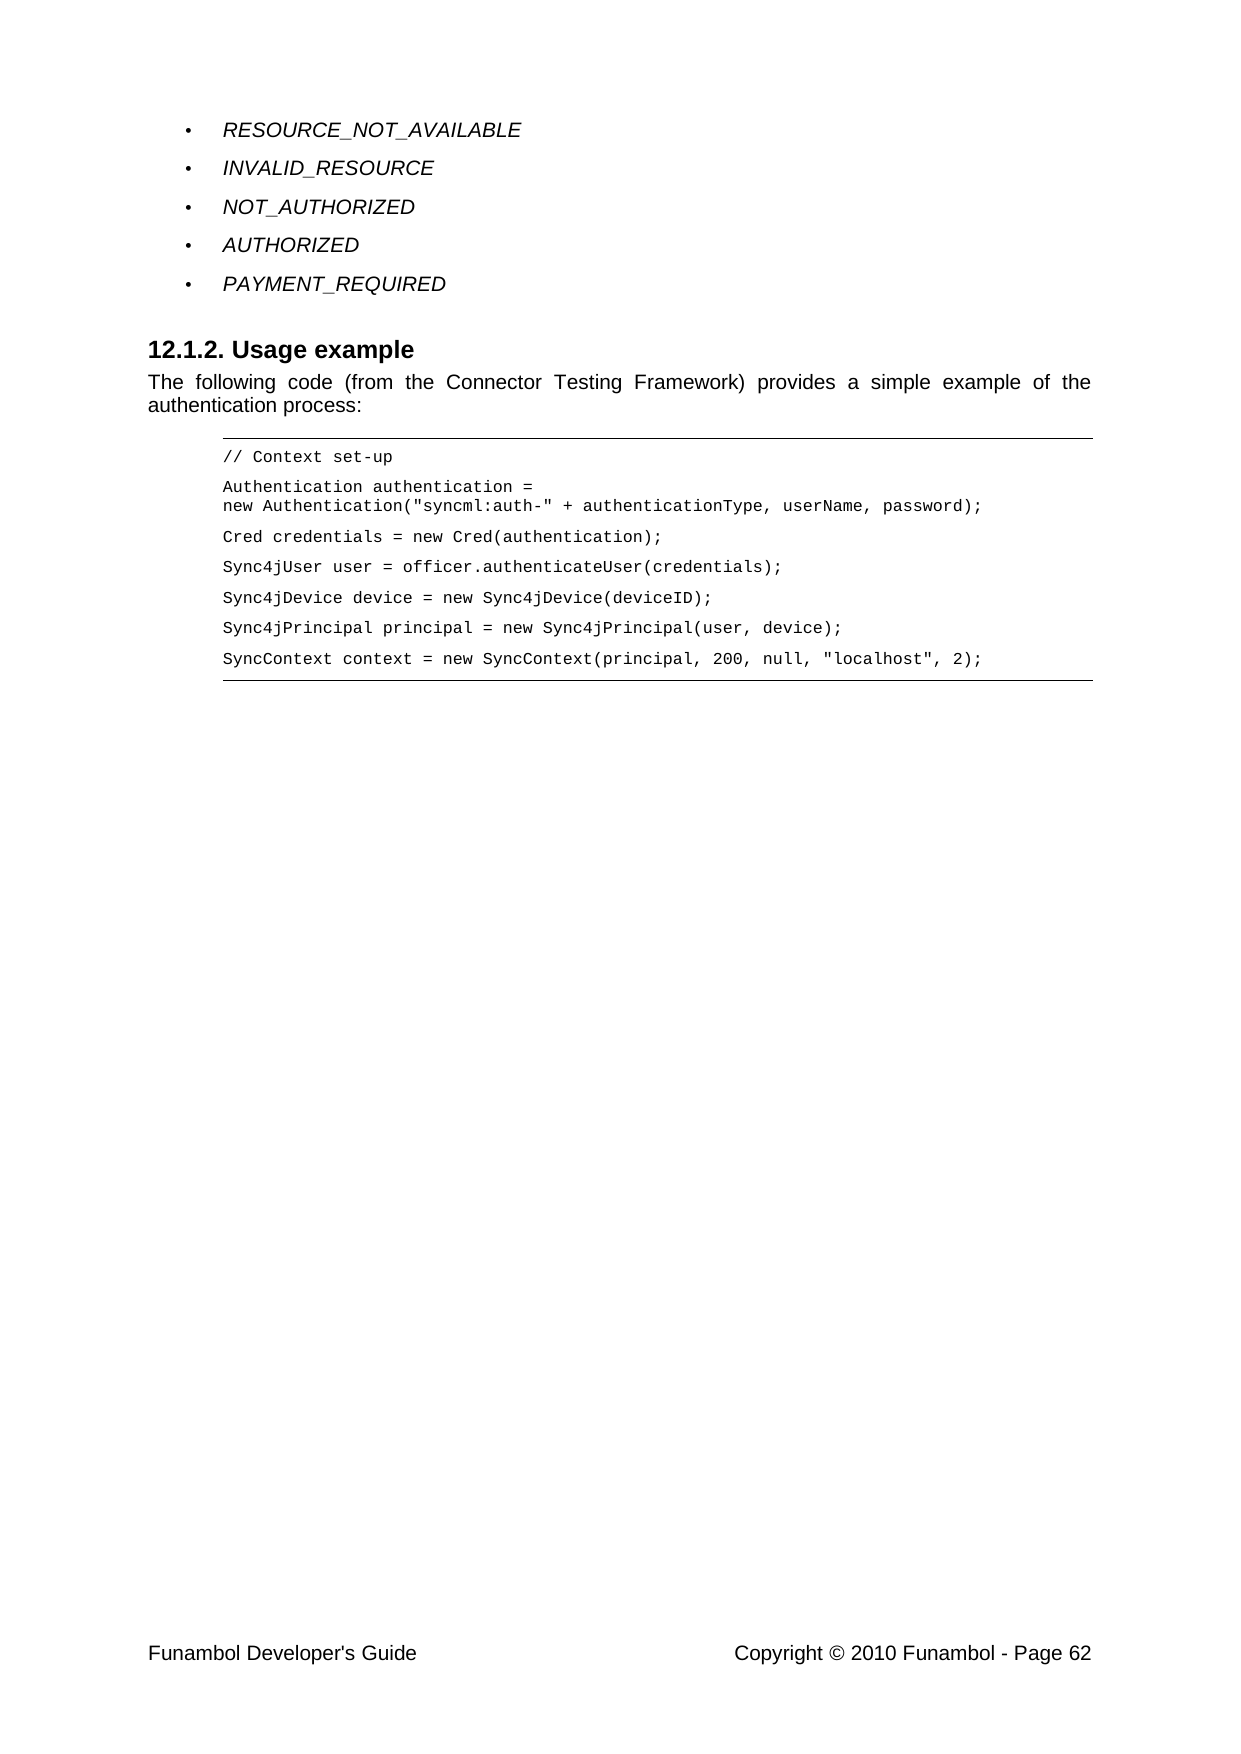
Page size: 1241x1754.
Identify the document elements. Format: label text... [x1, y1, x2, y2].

list NOT_AUTHORIZED [185, 195, 1093, 219]
text // Context set-up [223, 439, 1093, 467]
text Sync4jDevice device = new Sync4jDevice(deviceID); [223, 579, 1093, 608]
text Cred credentials = new Cred(authentication); [223, 518, 1093, 547]
list RESOURCE_NOT_AVAILABLE [185, 118, 1093, 142]
text Authentication authentication = new Authentication("syncml:auth-" + authenticationType, userName, password); [223, 469, 1093, 516]
list INVALID_RESOURCE [185, 157, 1093, 180]
subtitle Usage example [148, 336, 1093, 364]
text Sync4jPrincipal principal = new Sync4jPrincipal(user, device); [223, 610, 1093, 639]
text The following code (from the Connector Testing Framework) provides a simple example of the authentication process: [148, 370, 1093, 417]
text Sync4jUser user = officer.authenticateUser(credentials); [223, 549, 1093, 578]
list PAYMENT_REQUIRED [185, 272, 1093, 296]
text SyncContext context = new SyncContext(principal, 200, null, "localhost", 2); [223, 641, 1093, 680]
list AUTHORIZED [185, 234, 1093, 257]
